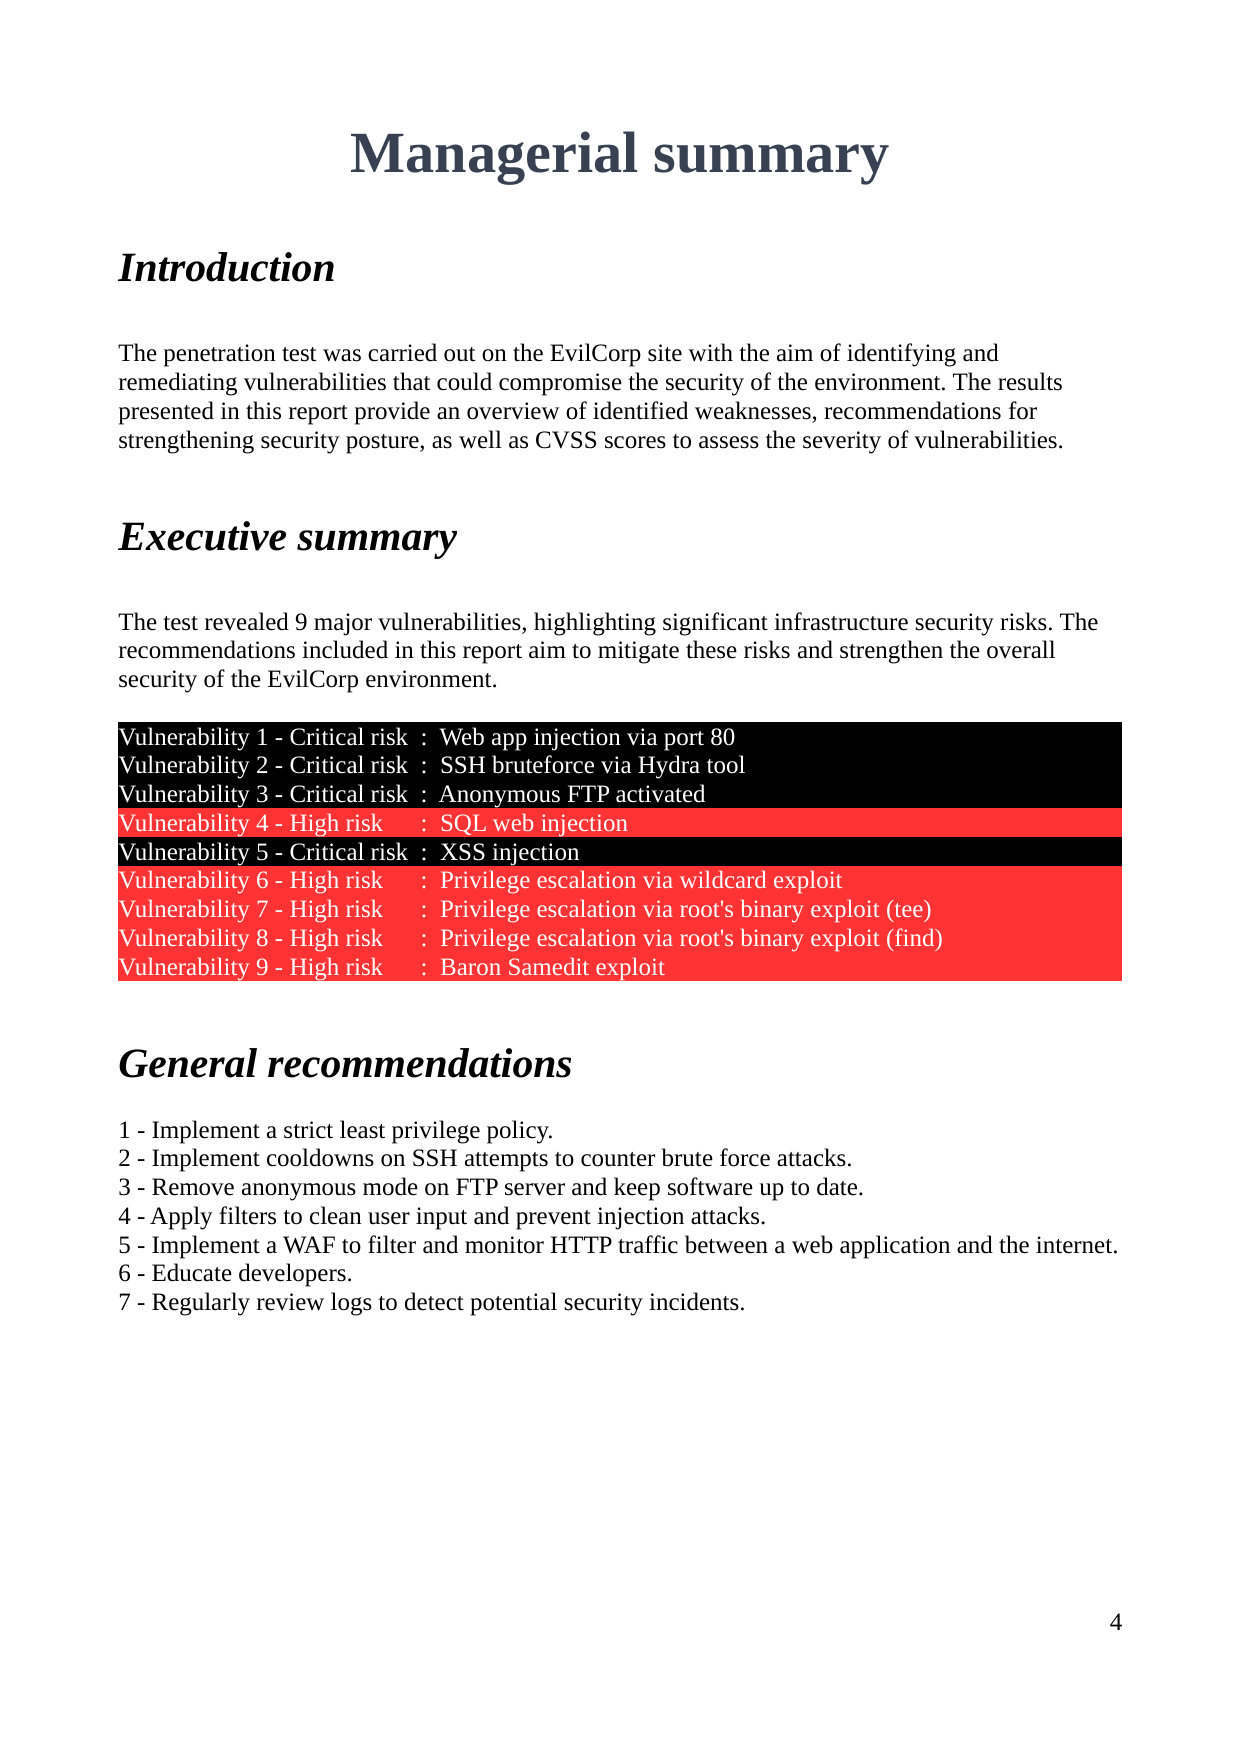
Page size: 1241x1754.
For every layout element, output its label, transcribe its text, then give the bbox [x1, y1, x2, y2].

text Vulnerability 2 - Critical risk : SSH bruteforce via Hydra tool [118, 751, 1122, 779]
text 4 - Apply filters to clean user input and prevent injection attacks. [118, 1201, 1122, 1230]
text Vulnerability 6 - High risk : Privilege escalation via wildcard exploit [118, 866, 1122, 894]
text Vulnerability 7 - High risk : Privilege escalation via root's binary exploit (tee) [118, 894, 1122, 923]
text 2 - Implement cooldowns on SSH attempts to counter brute force attacks. [118, 1143, 1122, 1172]
text 5 - Implement a WAF to filter and monitor HTTP traffic between a web application and the internet. [118, 1230, 1122, 1258]
text Vulnerability 3 - Critical risk : Anonymous FTP activated [118, 779, 1122, 808]
text 3 - Remove anonymous mode on FTP server and keep software up to date. [118, 1172, 1122, 1201]
text 1 - Implement a strict least privilege policy. [118, 1115, 1122, 1143]
text Vulnerability 4 - High risk : SQL web injection [118, 808, 1122, 837]
text Executive summary [118, 511, 1122, 559]
text Vulnerability 9 - High risk : Baron Samedit exploit [118, 952, 1122, 981]
text Vulnerability 1 - Critical risk : Web app injection via port 80 [118, 722, 1122, 751]
text Managerial summary [118, 118, 1122, 185]
text The test revealed 9 major vulnerabilities, highlighting significant infrastructure security risks. The recommendations included in this report aim to mitigate these risks and strengthen the overall security of the EvilCorp environment. [118, 607, 1122, 693]
text Vulnerability 5 - Critical risk : XSS injection [118, 837, 1122, 866]
text 6 - Educate developers. [118, 1258, 1122, 1287]
text The penetration test was carried out on the EvilCorp site with the aim of identifying and remediating vulnerabilities that could compromise the security of the environment. The results presented in this report provide an overview of identified weaknesses, recommendations for strengthening security posture, as well as CVSS scores to assess the severity of vulnerabilities. [118, 338, 1122, 453]
text General recommendations [118, 1038, 1122, 1086]
text 7 - Regularly review logs to detect potential security incidents. [118, 1287, 1122, 1316]
text Vulnerability 8 - High risk : Privilege escalation via root's binary exploit (find) [118, 923, 1122, 952]
text Introduction [118, 243, 1122, 291]
